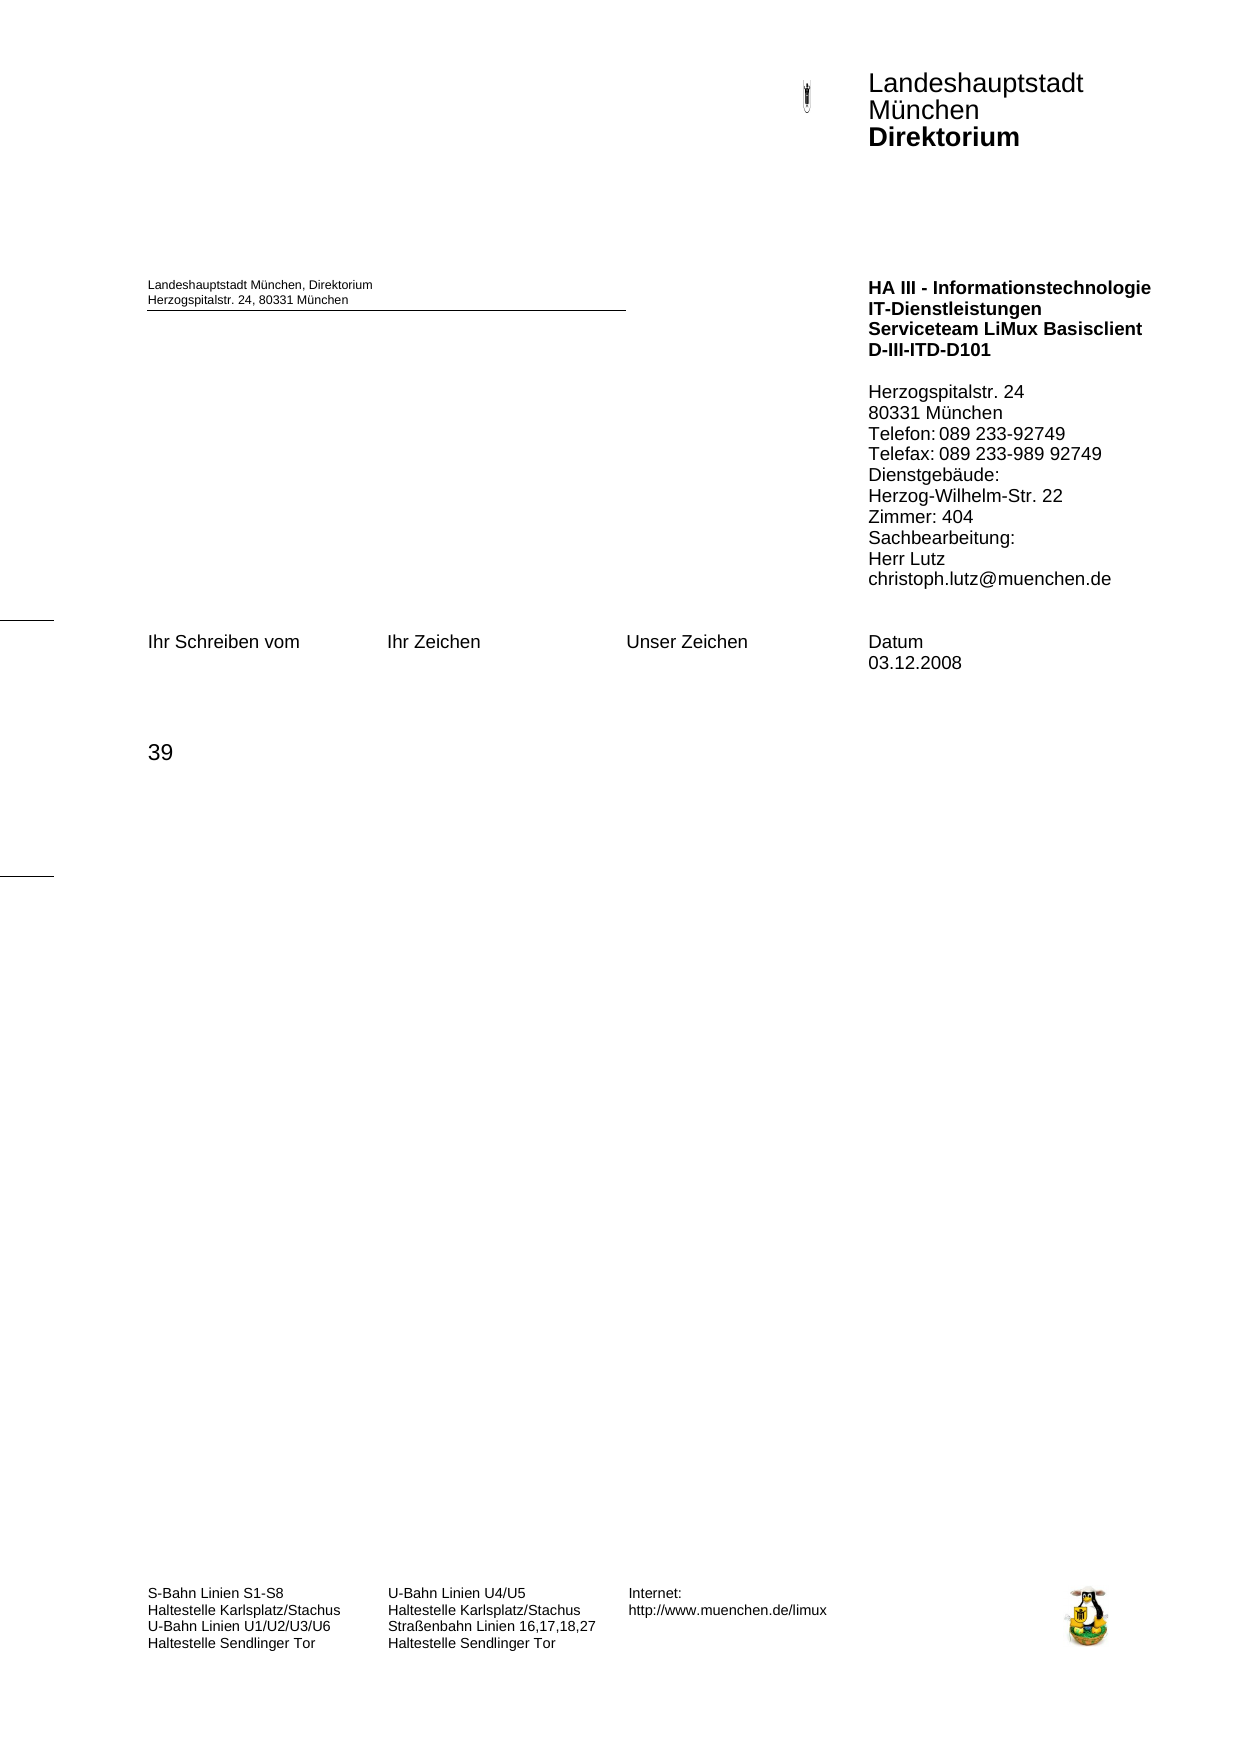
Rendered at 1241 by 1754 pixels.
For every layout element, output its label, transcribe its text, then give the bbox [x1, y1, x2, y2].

text HA III - Informationstechnologie IT-Dienstleistungen Serviceteam LiMux Basisclient [868, 277, 1199, 340]
text Herzogspitalstr. 24, 80331 München [148, 292, 626, 307]
text Unser Zeichen [626, 632, 833, 653]
text München [868, 98, 1199, 125]
text Ihr Schreiben vom [148, 632, 354, 653]
text Datum [868, 632, 1108, 653]
text Ihr Zeichen [387, 632, 593, 653]
text D-III-ITD-D101 [868, 340, 1199, 361]
text 03.12.2008 [868, 653, 1108, 673]
table_header [869, 1551, 1110, 1652]
table_header S-Bahn Linien S1-S8 Haltestelle Karlsplatz/Stachus U-Bahn Linien U1/U2/U3/U6 Haltestelle Sendlinger Tor [148, 1551, 388, 1652]
table_header Internet: http://www.muenchen.de/limux [628, 1551, 869, 1652]
text Landeshauptstadt [868, 71, 1199, 98]
text Landeshauptstadt München, Direktorium [148, 277, 626, 292]
text 39 [148, 738, 1109, 766]
text Herzogspitalstr. 24 80331 München Telefon: 089 233-92749 Telefax: 089 233-989 92749 Dienstgebäude: Herzog-Wilhelm-Str. 22 Zimmer: 404 Sachbearbeitung: Herr Lutz christoph.lutz@muenchen.de [868, 382, 1199, 590]
picture [1063, 1585, 1109, 1647]
table_header U-Bahn Linien U4/U5 Haltestelle Karlsplatz/Stachus Straßenbahn Linien 16,17,18,27 Haltestelle Sendlinger Tor [388, 1551, 628, 1652]
text Direktorium [868, 125, 1199, 152]
picture [803, 80, 811, 113]
